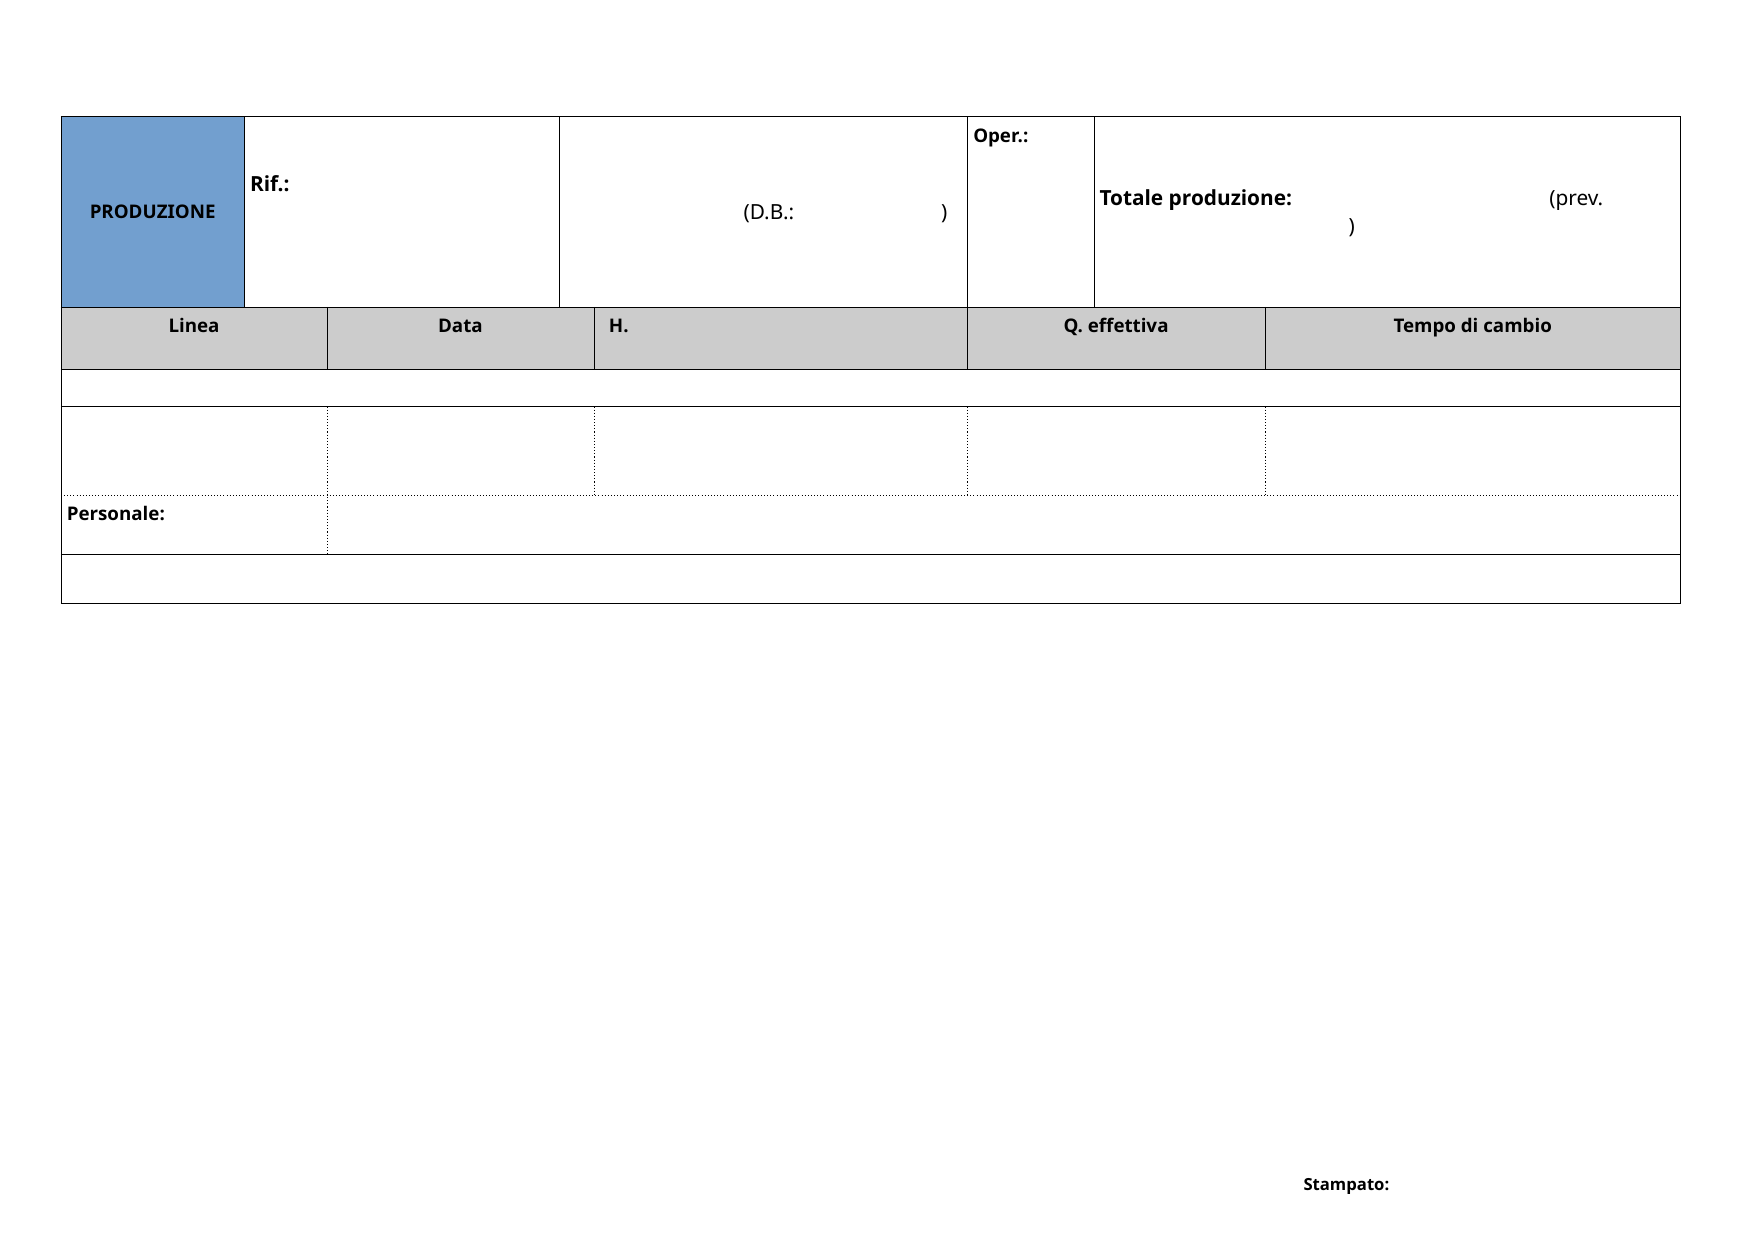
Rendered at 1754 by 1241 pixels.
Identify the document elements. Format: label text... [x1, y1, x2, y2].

text <for each="o in objects"> [61, 47, 1680, 76]
table_header Q. effettiva [968, 308, 1265, 369]
table_cell <get_hour(lavoration.hour)> [594, 407, 967, 494]
table_header Totale produzione: <formatLang(o.product_qty)> (prev. <formatLang(o.forecast_qty)>) [1095, 117, 1680, 307]
table_header Rif.: <o.name> <'(RESIDUA)' if (data or {}).get('mode', 'clean') == 'clean' else ''> [245, 117, 559, 307]
table_cell <for each="lavoration in o.scheduled_lavoration_ids"> [62, 370, 1680, 406]
table_cell </for> [62, 555, 1680, 603]
table_header Tempo di cambio [1266, 308, 1680, 369]
table_cell <formatLang(lavoration.date_planned, date=True) if lavoration.date_planned else ""> [327, 407, 594, 494]
table_cell [967, 407, 1265, 494]
table_header PRODUZIONE [62, 117, 244, 307]
table_cell [327, 495, 1680, 554]
table_header <o.product_id.name> (D.B.: <o.bom_id.name>) [560, 117, 967, 307]
table_header Data [328, 308, 594, 369]
table_cell Personale: [62, 495, 327, 554]
table_cell <lavoration.workcenter_id.name> [62, 407, 327, 494]
text <if test="data.get('wizard_show_lavoration',True)"> [61, 88, 1680, 116]
table_header Oper.: <o.lavoration_ids[0].workers if len(o.lavoration_ids) >0 else ""> [968, 117, 1094, 307]
table_cell [1265, 407, 1680, 494]
table_header Linea [62, 308, 327, 369]
table_header H. <get_hour(o.lavoration_ids[0].duration if len(o.lavoration_ids) > 0 else 0)> [595, 308, 967, 369]
